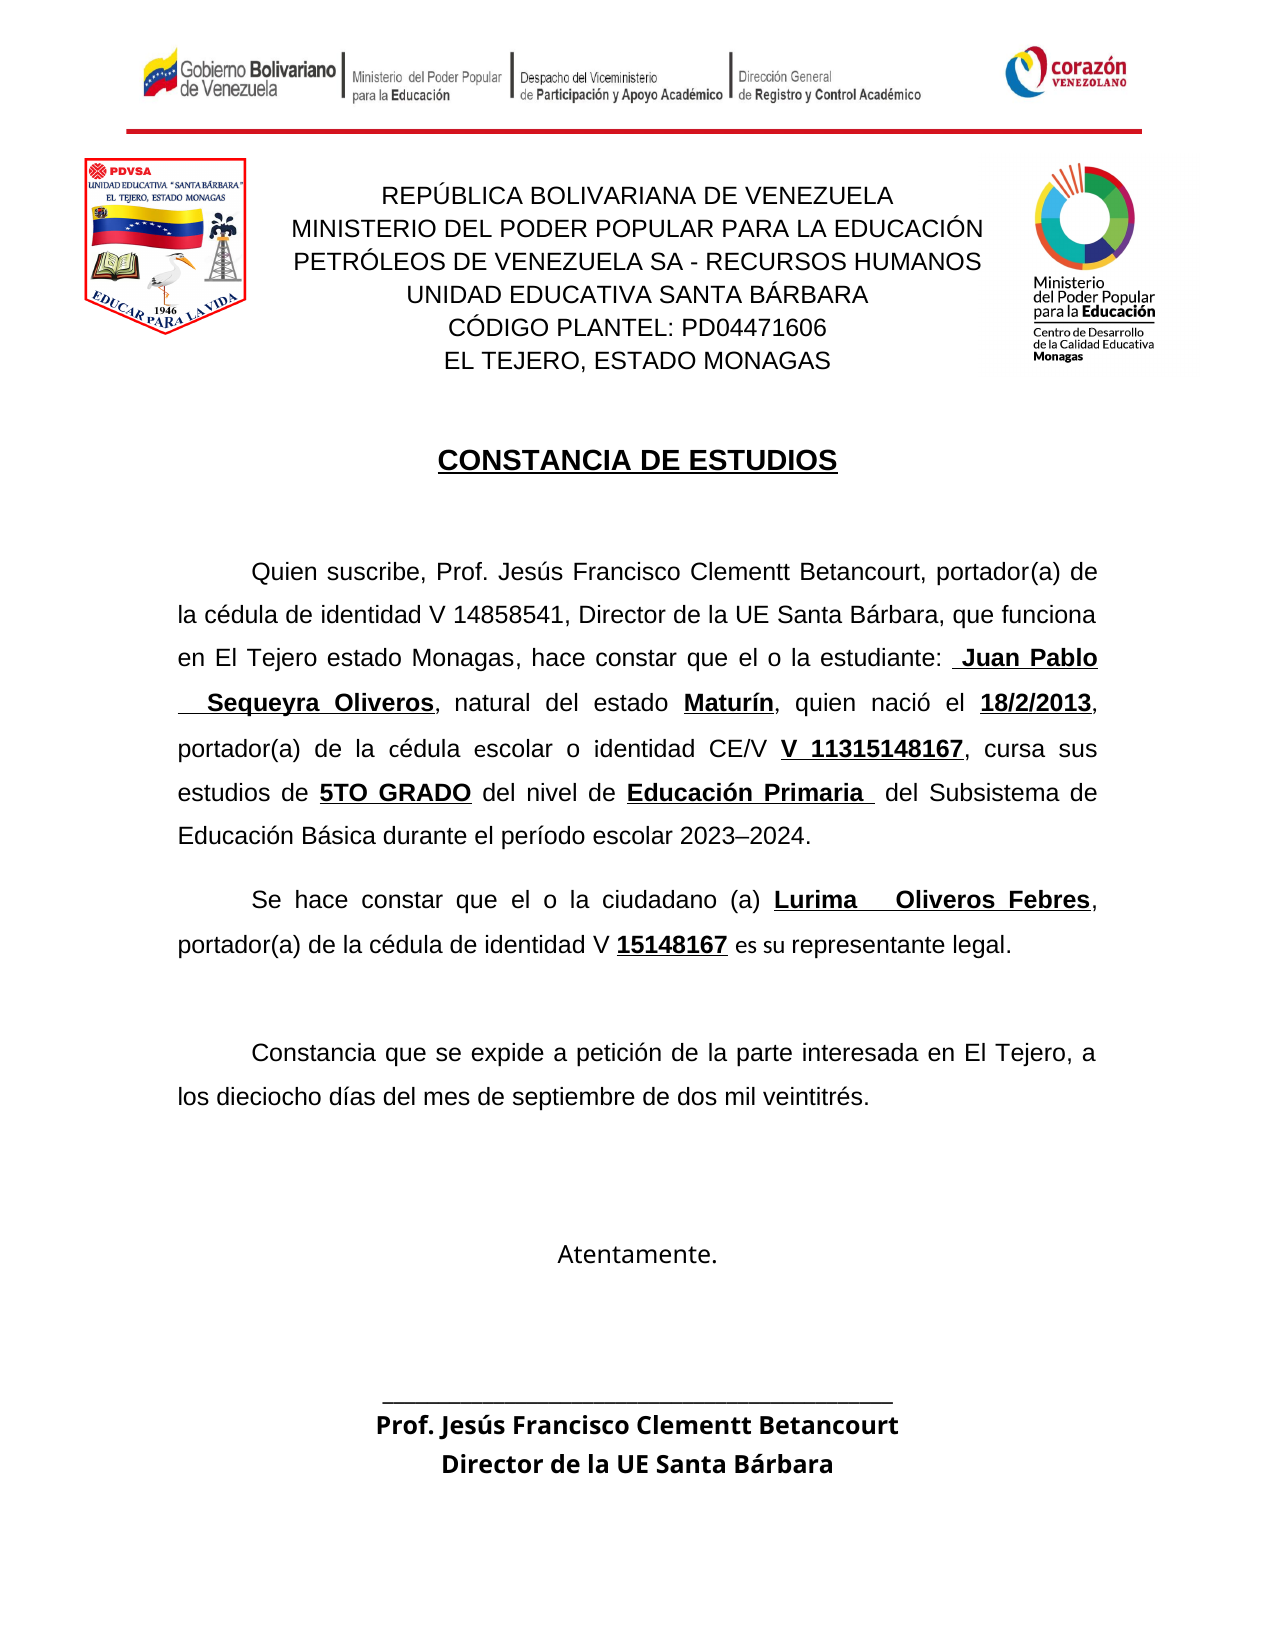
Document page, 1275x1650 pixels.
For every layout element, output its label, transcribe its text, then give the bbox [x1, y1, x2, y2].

subtitle MINISTERIO DEL PODER POPULAR PARA LA EDUCACIÓN [252, 214, 978, 242]
subtitle REPÚBLICA BOLIVARIANA DE VENEZUELA [252, 181, 978, 209]
picture [978, 153, 1200, 377]
text CÓDIGO PLANTEL: PD04471606 [177, 313, 978, 341]
text Prof. Jesús Francisco Clementt Betancourt [177, 1407, 1098, 1441]
subtitle PETRÓLEOS DE VENEZUELA SA - RECURSOS HUMANOS [252, 247, 978, 275]
text Constancia que se expide a petición de la parte interesada en El Tejero, a los dieciocho días del mes de septiembre de dos mil veintitrés. [177, 1038, 1098, 1110]
text ______________________________________________ [177, 1373, 1098, 1407]
text UNIDAD EDUCATIVA SANTA BÁRBARA [252, 280, 978, 308]
subtitle CONSTANCIA DE ESTUDIOS [177, 443, 1098, 476]
text Quien suscribe, Prof. Jesús Francisco Clementt Betancourt, portador(a) de la cédula de identidad V 14858541, Director de la UE Santa Bárbara, que funciona en El Tejero estado Monagas, hace constar que el o la estudiante: Juan Pablo Sequeyra Oliveros, natural del estado Maturín, quien nació el 18/2/2013, portador(a) de la cédula escolar o identidad CE/V V 11315148167, cursa sus estudios de 5TO GRADO del nivel de Educación Primaria del Subsistema de Educación Básica durante el período escolar 2023–2024. [177, 557, 1098, 849]
text Atentamente. [177, 1237, 1098, 1271]
text Se hace constar que el o la ciudadano (a) Lurima Oliveros Febres, portador(a) de la cédula de identidad V 15148167 es su representante legal. [177, 885, 1098, 959]
picture [79, 158, 252, 335]
picture [126, 11, 1142, 134]
text Director de la UE Santa Bárbara [177, 1447, 1098, 1481]
text EL TEJERO, ESTADO MONAGAS [177, 346, 978, 374]
